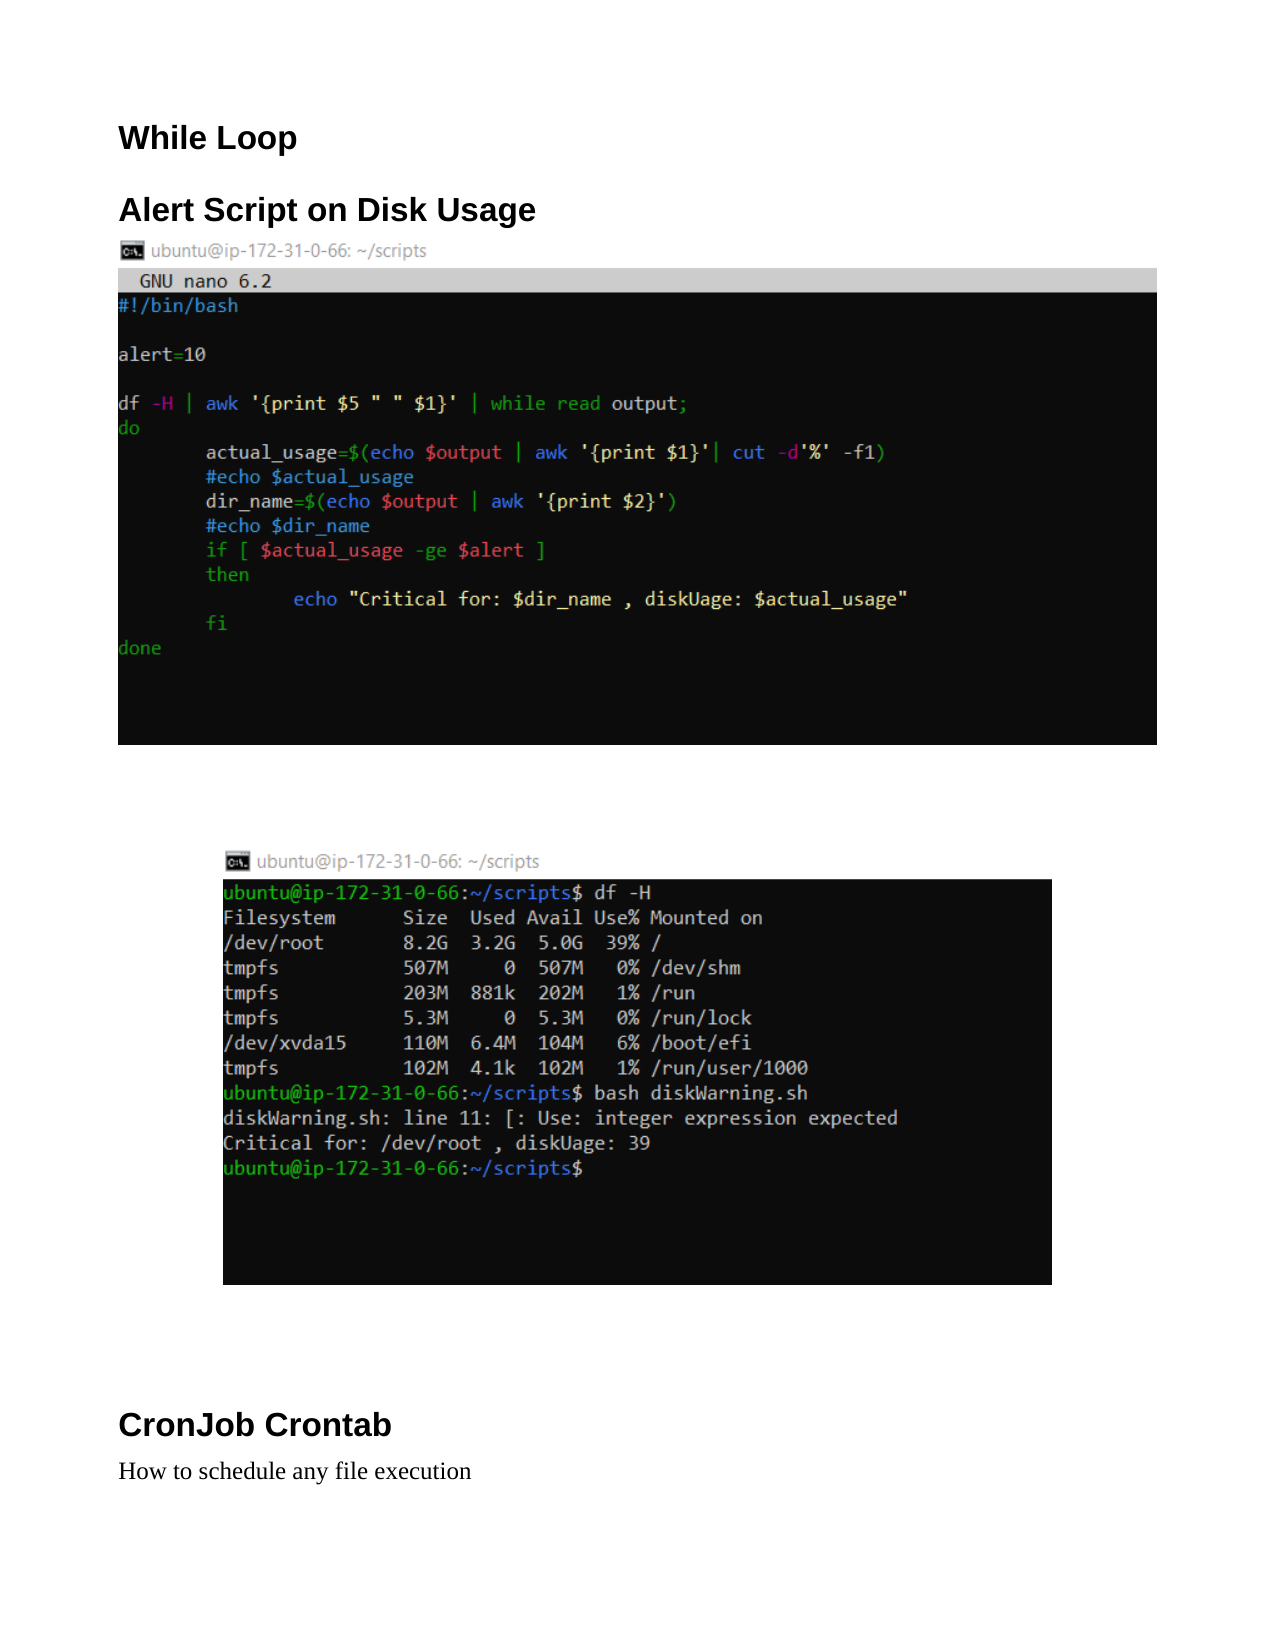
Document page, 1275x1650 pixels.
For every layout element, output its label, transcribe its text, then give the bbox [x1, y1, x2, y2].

picture [223, 843, 1052, 1285]
text How to schedule any file execution [118, 1456, 1157, 1485]
subtitle While Loop [118, 118, 1157, 157]
subtitle Alert Script on Disk Usage [118, 190, 1157, 228]
picture [118, 240, 1157, 745]
subtitle CronJob Crontab [118, 1405, 1157, 1444]
